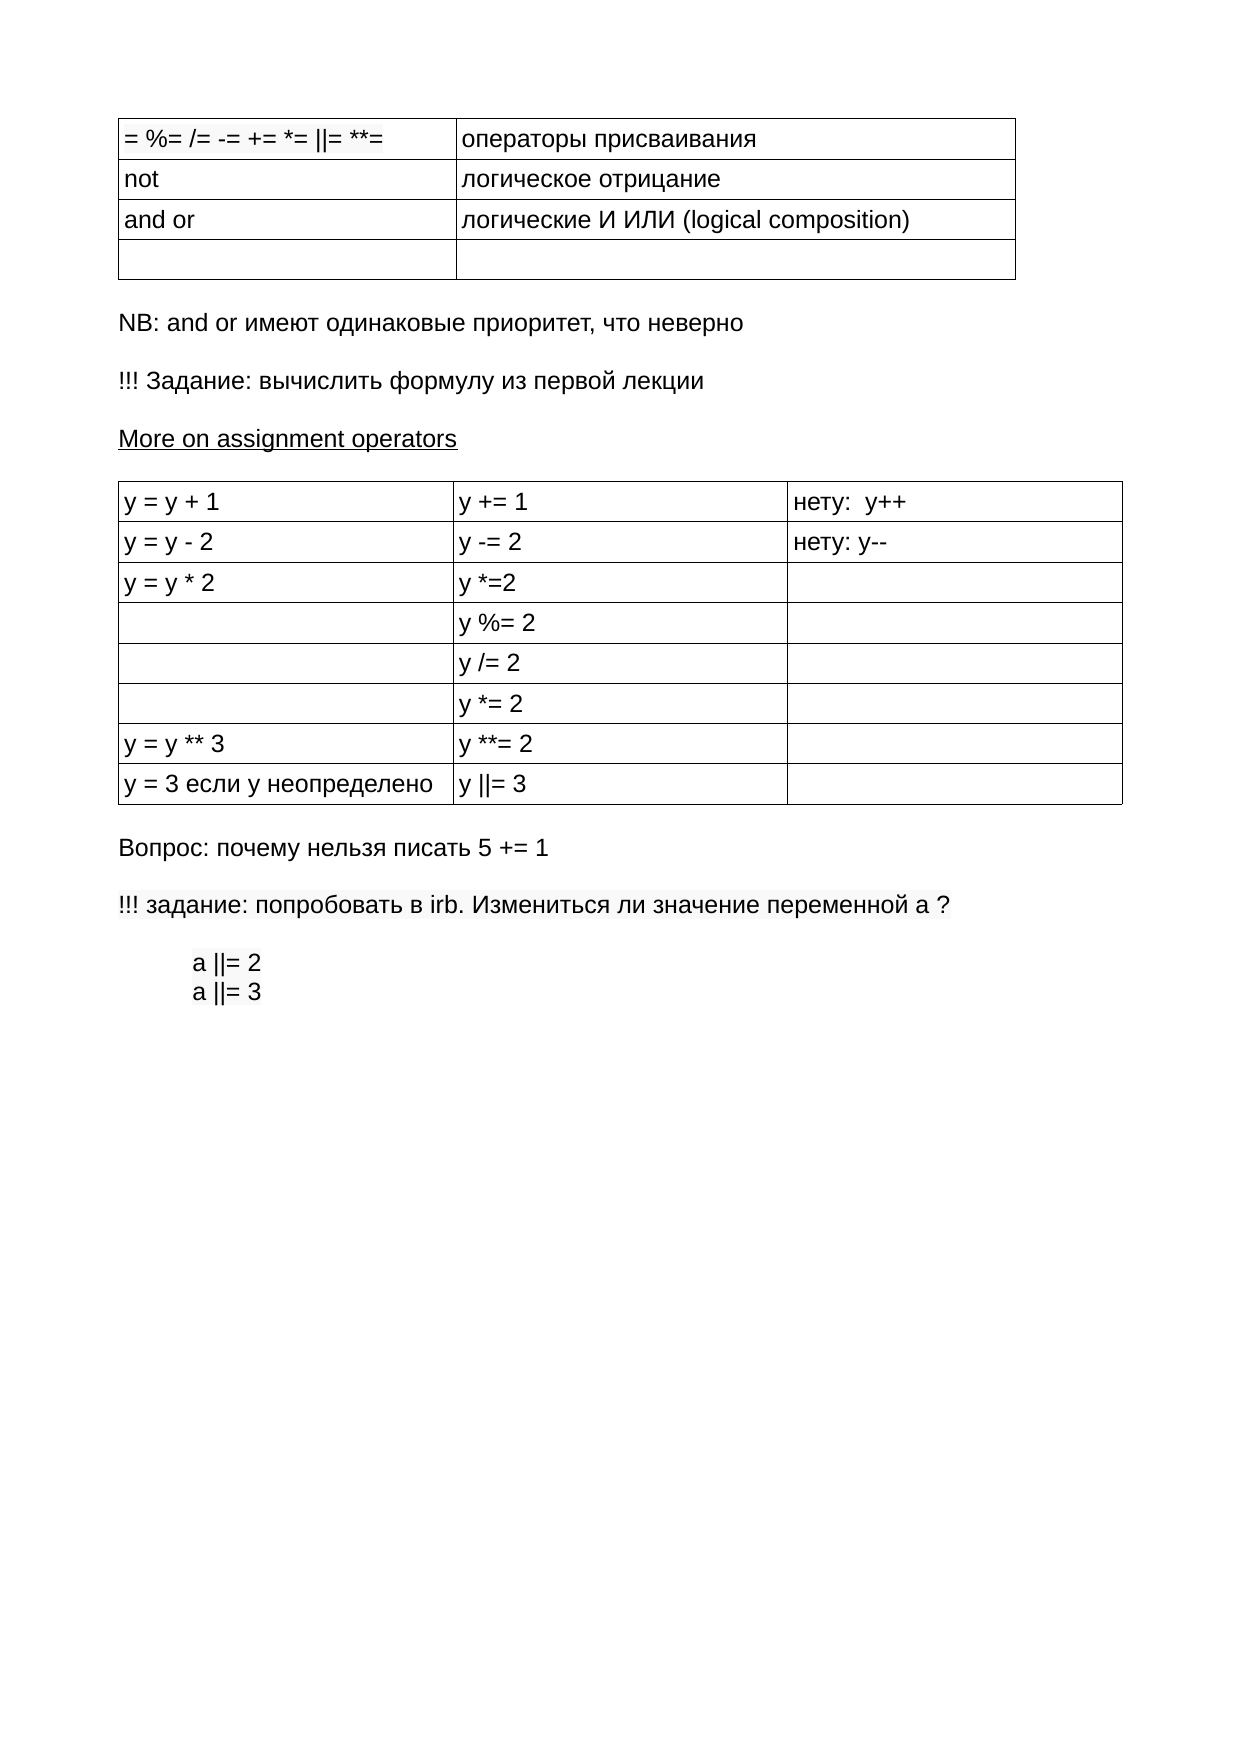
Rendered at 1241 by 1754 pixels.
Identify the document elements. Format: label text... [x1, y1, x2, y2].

table_cell логические И ИЛИ (logical composition) [457, 200, 1015, 239]
table_cell y = y ** 3 [119, 724, 453, 763]
table_cell [457, 240, 1015, 279]
table_cell [788, 644, 1122, 683]
table_cell = %= /= -= += *= ||= **= [119, 119, 456, 158]
text a ||= 2 [192, 948, 1122, 977]
table_cell y = y - 2 [119, 522, 453, 562]
table_cell [788, 603, 1122, 642]
text More on assignment operators [118, 424, 1122, 452]
text Вопрос: почему нельзя писать 5 += 1 [118, 832, 1122, 861]
table_cell and or [119, 200, 456, 239]
table_cell операторы присваивания [457, 119, 1015, 158]
table_cell y *= 2 [454, 684, 787, 723]
table_header y = y + 1 [119, 482, 453, 521]
table_cell y %= 2 [454, 603, 787, 642]
text NB: and or имеют одинаковые приоритет, что неверно [118, 308, 1122, 337]
table_cell y **= 2 [454, 724, 787, 763]
table_cell [788, 684, 1122, 723]
table_cell y -= 2 [454, 522, 787, 562]
table_cell [788, 764, 1122, 804]
table_cell y = 3 если y неопределено [119, 764, 453, 804]
table_cell [788, 724, 1122, 763]
table_cell нету: y-- [788, 522, 1122, 562]
table_cell [119, 684, 453, 723]
table_header нету: y++ [788, 482, 1122, 521]
table_cell y *=2 [454, 563, 787, 602]
text a ||= 3 [192, 977, 1122, 1005]
table_cell [119, 240, 456, 279]
table_cell y = y * 2 [119, 563, 453, 602]
table_cell [119, 644, 453, 683]
table_header y += 1 [454, 482, 787, 521]
table_cell not [119, 160, 456, 199]
table_cell y /= 2 [454, 644, 787, 683]
text !!! задание: попробовать в irb. Измениться ли значение переменной a ? [118, 890, 1122, 919]
table_cell [119, 603, 453, 642]
table_cell y ||= 3 [454, 764, 787, 804]
table_cell [788, 563, 1122, 602]
table_cell логическое отрицание [457, 160, 1015, 199]
text !!! Задание: вычислить формулу из первой лекции [118, 366, 1122, 394]
